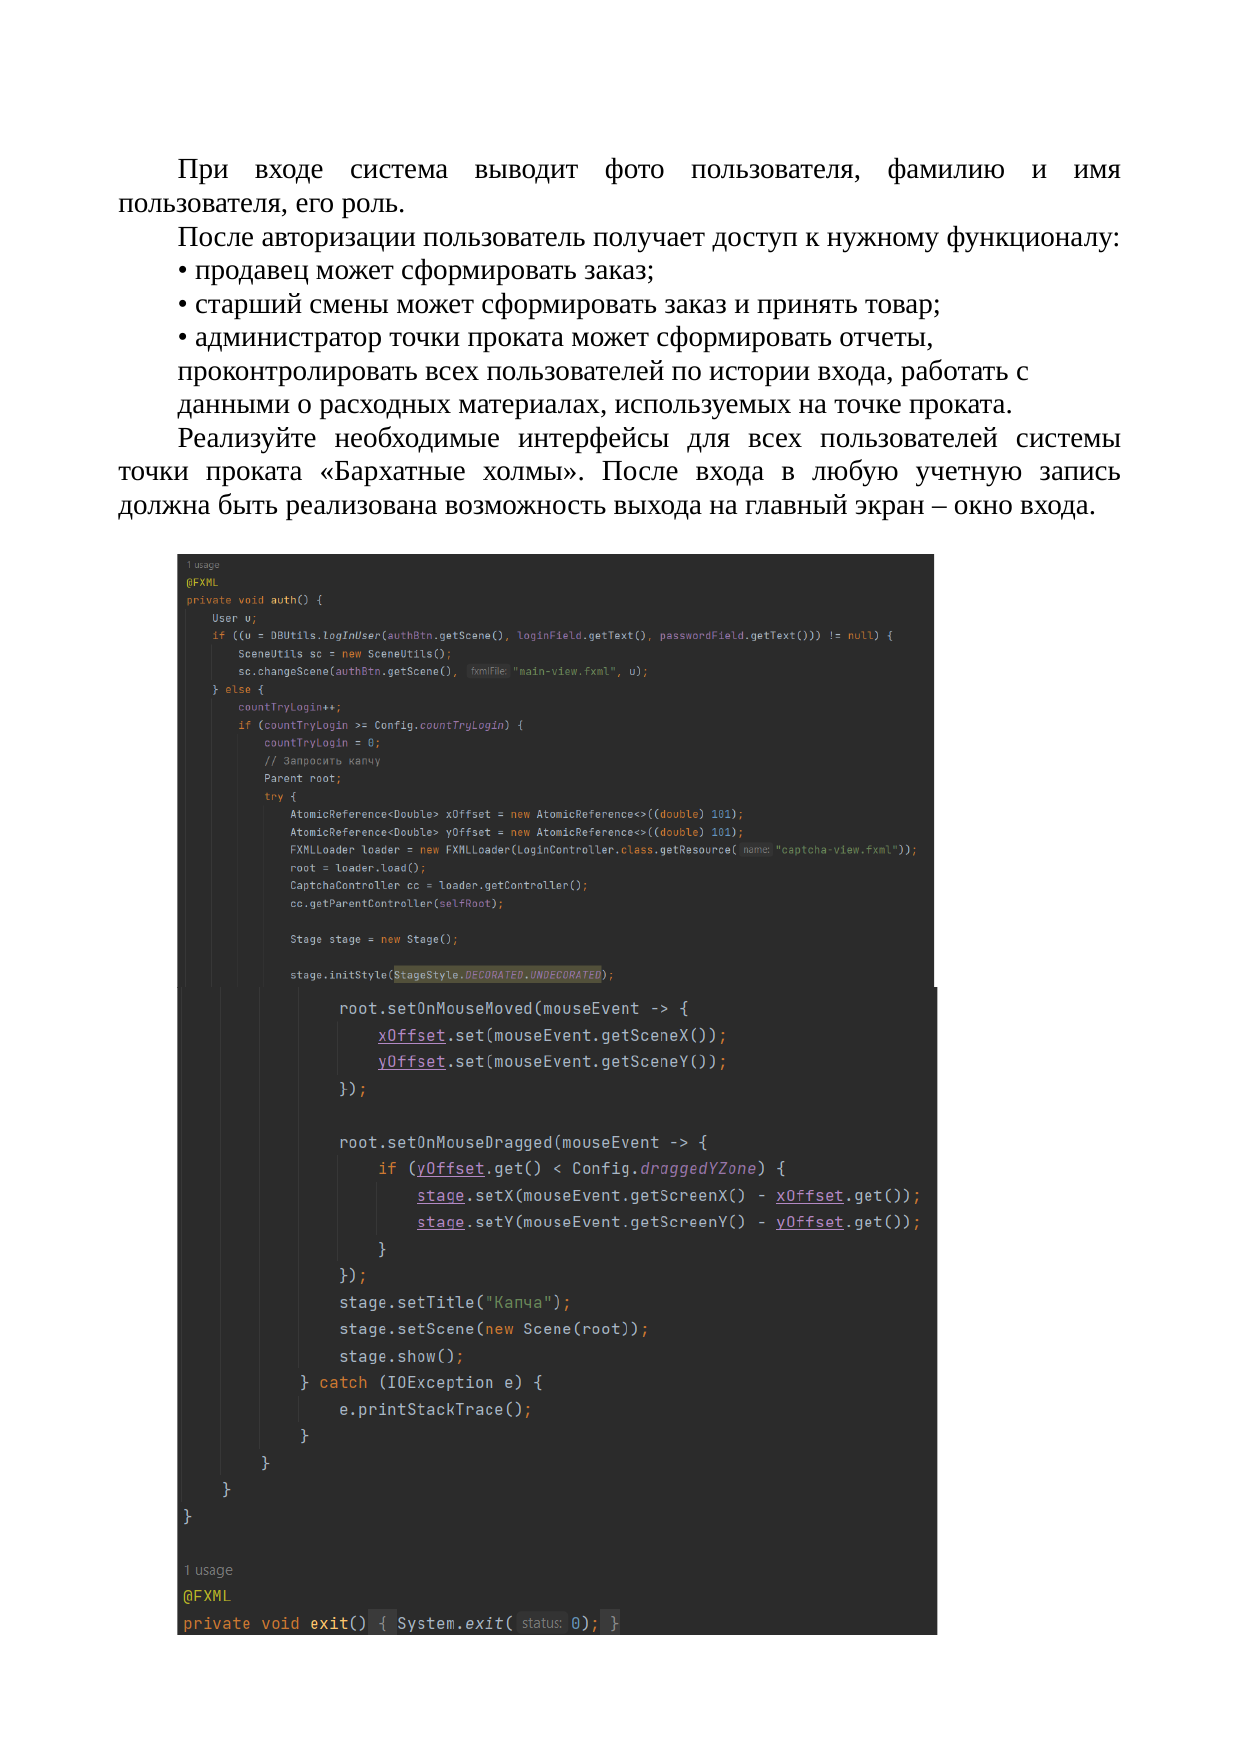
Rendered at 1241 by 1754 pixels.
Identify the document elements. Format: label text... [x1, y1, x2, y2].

text • продавец может сформировать заказ; [118, 252, 1122, 286]
text Реализуйте необходимые интерфейсы для всех пользователей системы точки проката «Бархатные холмы». После входа в любую учетную запись должна быть реализована возможность выхода на главный экран – окно входа. [118, 420, 1122, 521]
text • старший смены может сформировать заказ и принять товар; [118, 286, 1122, 319]
text • администратор точки проката может сформировать отчеты, [118, 319, 1122, 353]
text При входе система выводит фото пользователя, фамилию и имя пользователя, его роль. [118, 152, 1122, 219]
picture [177, 554, 938, 1635]
text проконтролировать всех пользователей по истории входа, работать с [118, 353, 1122, 386]
text После авторизации пользователь получает доступ к нужному функционалу: [118, 219, 1122, 252]
text данными о расходных материалах, используемых на точке проката. [118, 386, 1122, 420]
